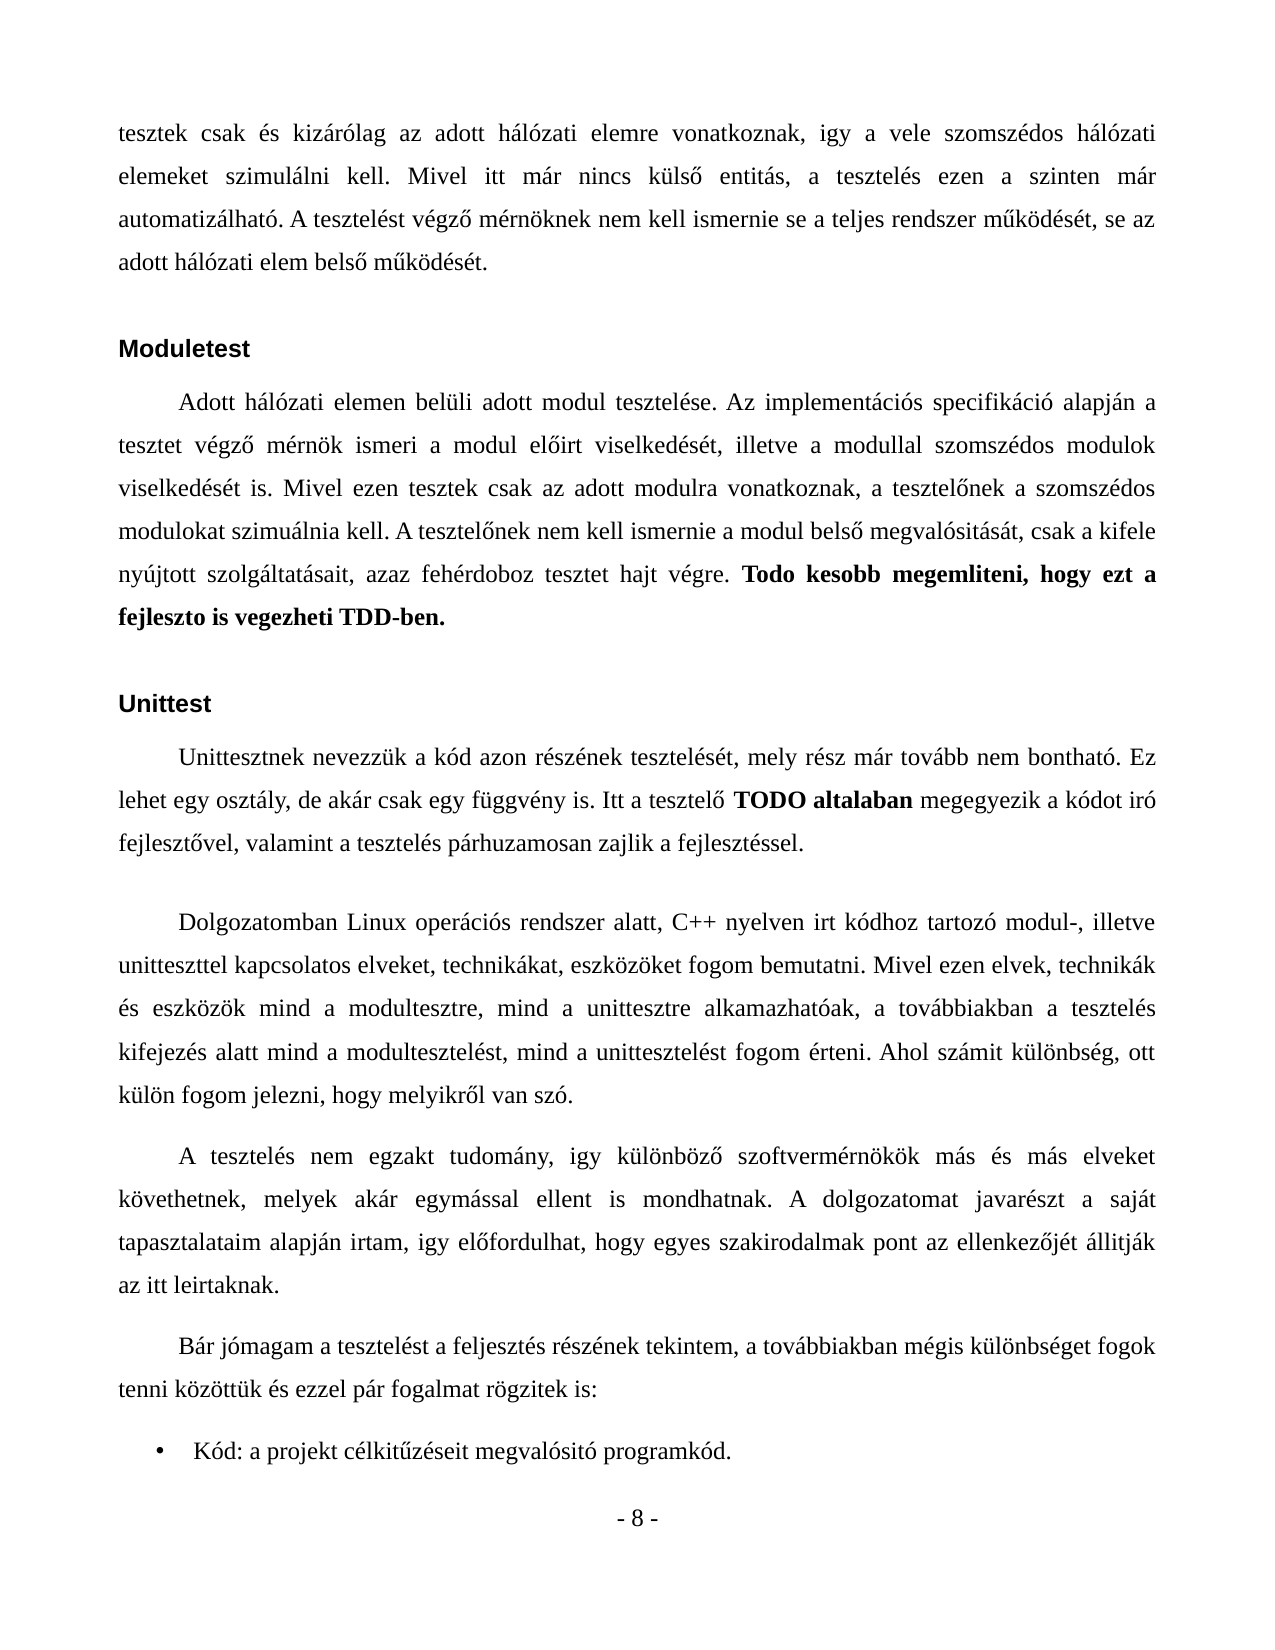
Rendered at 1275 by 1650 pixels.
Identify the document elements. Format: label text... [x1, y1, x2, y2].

text tesztek csak és kizárólag az adott hálózati elemre vonatkoznak, igy a vele szomszédos hálózati elemeket szimulálni kell. Mivel itt már nincs külső entitás, a tesztelés ezen a szinten már automatizálható. A tesztelést végző mérnöknek nem kell ismernie se a teljes rendszer működését, se az adott hálózati elem belső működését. [118, 118, 1157, 276]
list Kód: a projekt célkitűzéseit megvalósitó programkód. [156, 1436, 1157, 1464]
subtitle Unittest [118, 689, 1157, 718]
text Unittesztnek nevezzük a kód azon részének tesztelését, mely rész már tovább nem bontható. Ez lehet egy osztály, de akár csak egy függvény is. Itt a tesztelő TODO altalaban megegyezik a kódot iró fejlesztővel, valamint a tesztelés párhuzamosan zajlik a fejlesztéssel. [118, 742, 1157, 857]
text Bár jómagam a tesztelést a feljesztés részének tekintem, a továbbiakban mégis különbséget fogok tenni közöttük és ezzel pár fogalmat rögzitek is: [118, 1331, 1157, 1403]
text Dolgozatomban Linux operációs rendszer alatt, C++ nyelven irt kódhoz tartozó modul-, illetve unitteszttel kapcsolatos elveket, technikákat, eszközöket fogom bemutatni. Mivel ezen elvek, technikák és eszközök mind a modultesztre, mind a unittesztre alkamazhatóak, a továbbiakban a tesztelés kifejezés alatt mind a modultesztelést, mind a unittesztelést fogom érteni. Ahol számit különbség, ott külön fogom jelezni, hogy melyikről van szó. [118, 907, 1157, 1108]
text A tesztelés nem egzakt tudomány, igy különböző szoftvermérnökök más és más elveket követhetnek, melyek akár egymással ellent is mondhatnak. A dolgozatomat javarészt a saját tapasztalataim alapján irtam, igy előfordulhat, hogy egyes szakirodalmak pont az ellenkezőjét állitják az itt leirtaknak. [118, 1141, 1157, 1299]
text Adott hálózati elemen belüli adott modul tesztelése. Az implementációs specifikáció alapján a tesztet végző mérnök ismeri a modul előirt viselkedését, illetve a modullal szomszédos modulok viselkedését is. Mivel ezen tesztek csak az adott modulra vonatkoznak, a tesztelőnek a szomszédos modulokat szimuálnia kell. A tesztelőnek nem kell ismernie a modul belső megvalósitását, csak a kifele nyújtott szolgáltatásait, azaz fehérdoboz tesztet hajt végre. Todo kesobb megemliteni, hogy ezt a fejleszto is vegezheti TDD-ben. [118, 387, 1157, 631]
subtitle Moduletest [118, 334, 1157, 363]
